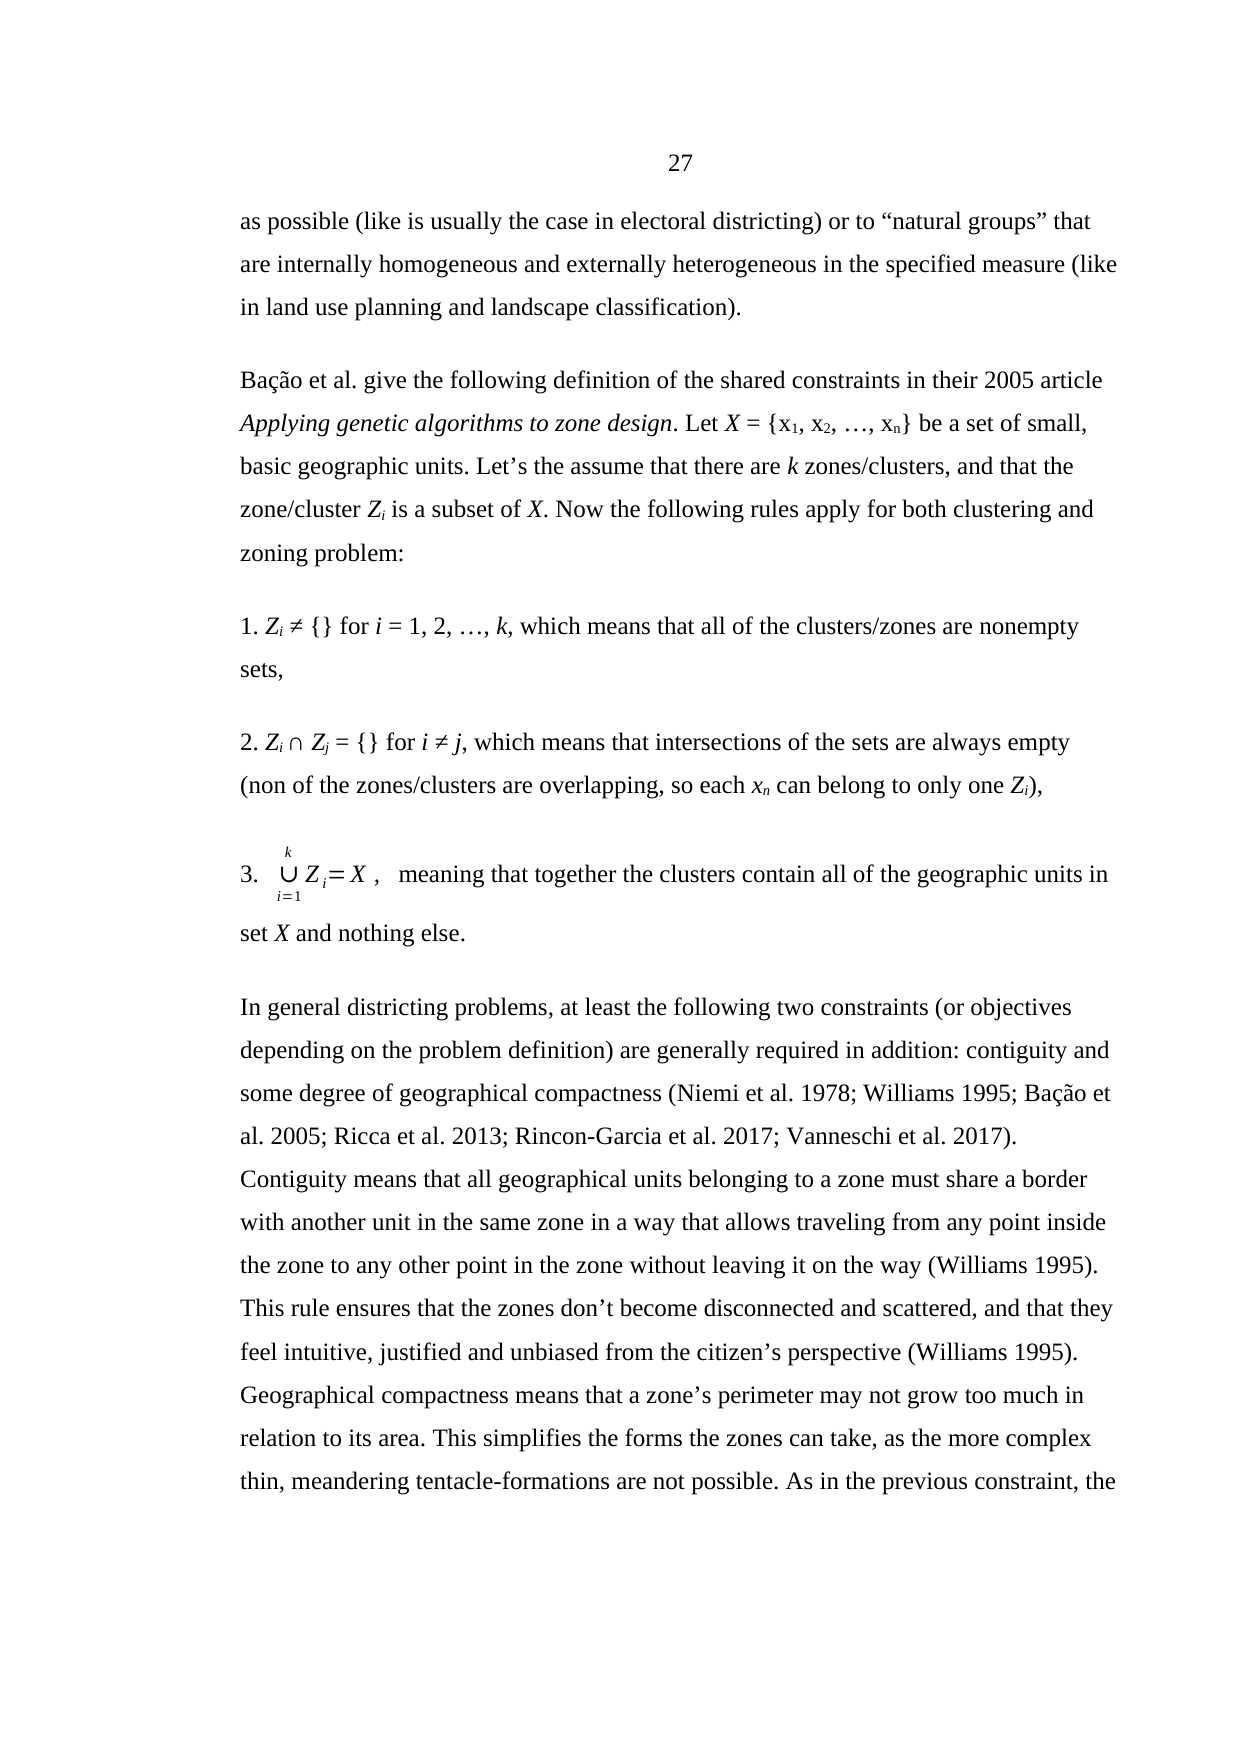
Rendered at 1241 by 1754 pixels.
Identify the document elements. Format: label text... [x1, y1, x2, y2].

text In general districting problems, at least the following two constraints (or objectives depending on the problem definition) are generally required in addition: contiguity and some degree of geographical compactness (Niemi et al. 1978; Williams 1995; Bação et al. 2005; Ricca et al. 2013; Rincon-Garcia et al. 2017; Vanneschi et al. 2017). Contiguity means that all geographical units belonging to a zone must share a border with another unit in the same zone in a way that allows traveling from any point inside the zone to any other point in the zone without leaving it on the way (Williams 1995). This rule ensures that the zones don’t become disconnected and scattered, and that they feel intuitive, justified and unbiased from the citizen’s perspective (Williams 1995). Geographical compactness means that a zone’s perimeter may not grow too much in relation to its area. This simplifies the forms the zones can take, as the more complex thin, meandering tentacle-formations are not possible. As in the previous constraint, the [240, 992, 1121, 1495]
text Bação et al. give the following definition of the shared constraints in their 2005 article Applying genetic algorithms to zone design. Let X = {x1, x2, …, xn} be a set of small, basic geographic units. Let’s the assume that there are k zones/clusters, and that the zone/cluster Zi is a subset of X. Now the following rules apply for both clustering and zoning problem: [240, 365, 1121, 566]
text 2. Zi ∩ Zj = {} for i ≠ j, which means that intersections of the sets are always empty (non of the zones/clusters are overlapping, so each xn can belong to only one Zi), [240, 727, 1121, 799]
text 3.meaning that together the clusters contain all of the geographic units in set X and nothing else. [240, 843, 1121, 947]
text as possible (like is usually the case in electoral districting) or to “natural groups” that are internally homogeneous and externally heterogeneous in the specified measure (like in land use planning and landscape classification). [240, 206, 1121, 321]
text 1. Zi ≠ {} for i = 1, 2, …, k, which means that all of the clusters/zones are nonempty sets, [240, 611, 1121, 683]
